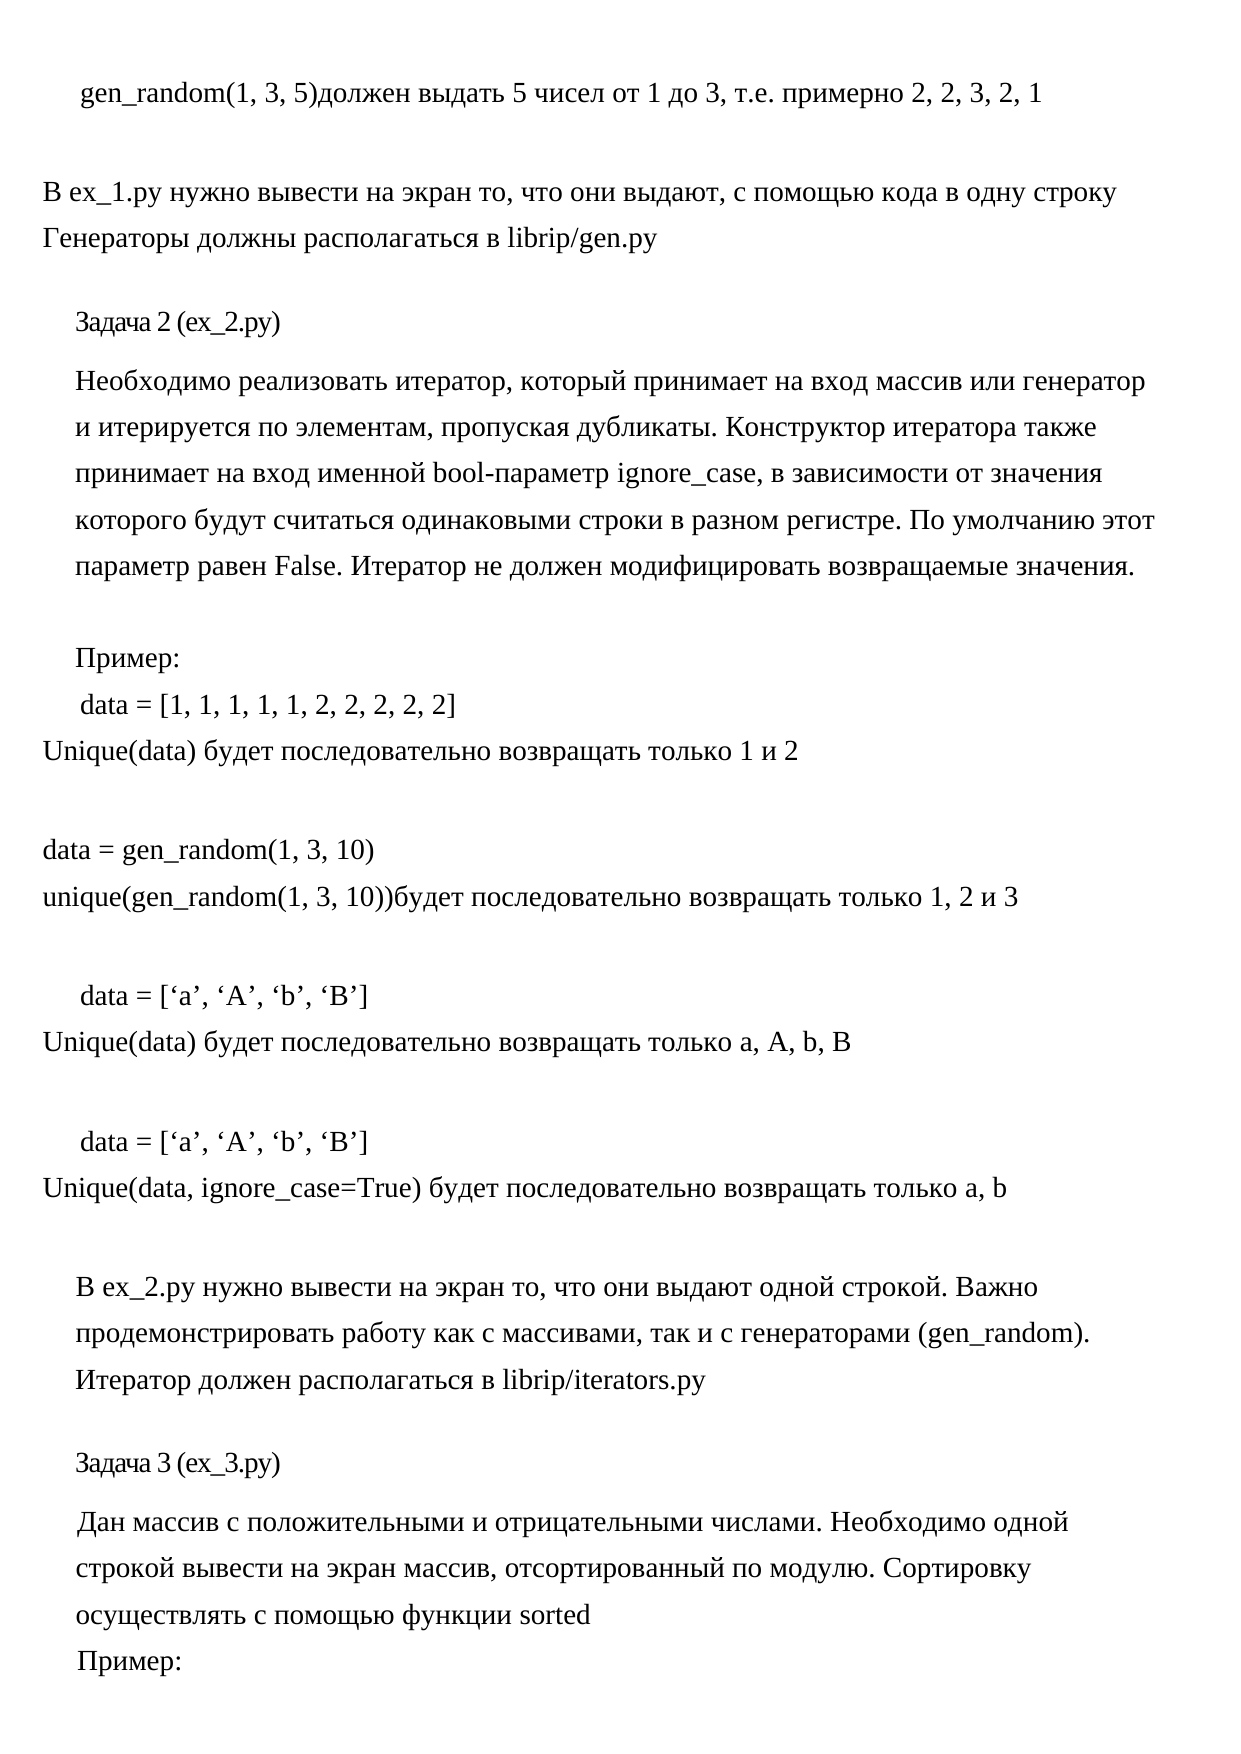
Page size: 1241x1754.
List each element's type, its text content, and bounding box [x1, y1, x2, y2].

subtitle Задача 2 (ex_2.py) [75, 304, 1165, 338]
text В ex_2.py нужно вывести на экран то, что они выдают одной строкой. Важно продемонстрировать работу как с массивами, так и с генераторами (gen_random). [75, 1269, 1165, 1349]
text Пример: [75, 1643, 1165, 1677]
text Пример: [75, 641, 1165, 674]
text Необходимо реализовать итератор, который принимает на вход массив или генератор и итерируется по элементам, пропуская дубликаты. Конструктор итератора также принимает на вход именной bool-параметр ignore_case, в зависимости от значения которого будут считаться одинаковыми строки в разном регистре. По умолчанию этот параметр равен False. Итератор не должен модифицировать возвращаемые значения. [75, 363, 1165, 582]
text Unique(data, ignore_case=True) будет последовательно возвращать только a, b [42, 1170, 1165, 1203]
text Итератор должен располагаться в librip/iterators.py [75, 1362, 1165, 1395]
subtitle Задача 3 (ex_3.py) [75, 1446, 1165, 1479]
text Unique(data) будет последовательно возвращать только 1 и 2 [42, 733, 1165, 767]
text data = [‘a’, ‘A’, ‘b’, ‘B’] [80, 978, 1165, 1012]
text data = [1, 1, 1, 1, 1, 2, 2, 2, 2, 2] [80, 687, 1165, 720]
text unique(gen_random(1, 3, 10))будет последовательно возвращать только 1, 2 и 3 [42, 879, 1165, 912]
text Генераторы должны располагаться в librip/gen.py [42, 221, 1165, 254]
text data = [‘a’, ‘A’, ‘b’, ‘B’] [80, 1124, 1165, 1157]
text data = gen_random(1, 3, 10) [42, 832, 1165, 866]
text Дан массив с положительными и отрицательными числами. Необходимо одной строкой вывести на экран массив, отсортированный по модулю. Сортировку осуществлять с помощью функции sorted [75, 1504, 1165, 1630]
text В ex_1.py нужно вывести на экран то, что они выдают, с помощью кода в одну строку [42, 174, 1165, 208]
text gen_random(1, 3, 5)должен выдать 5 чисел от 1 до 3, т.е. примерно 2, 2, 3, 2, 1 [80, 75, 1165, 108]
text Unique(data) будет последовательно возвращать только a, A, b, B [42, 1024, 1165, 1058]
